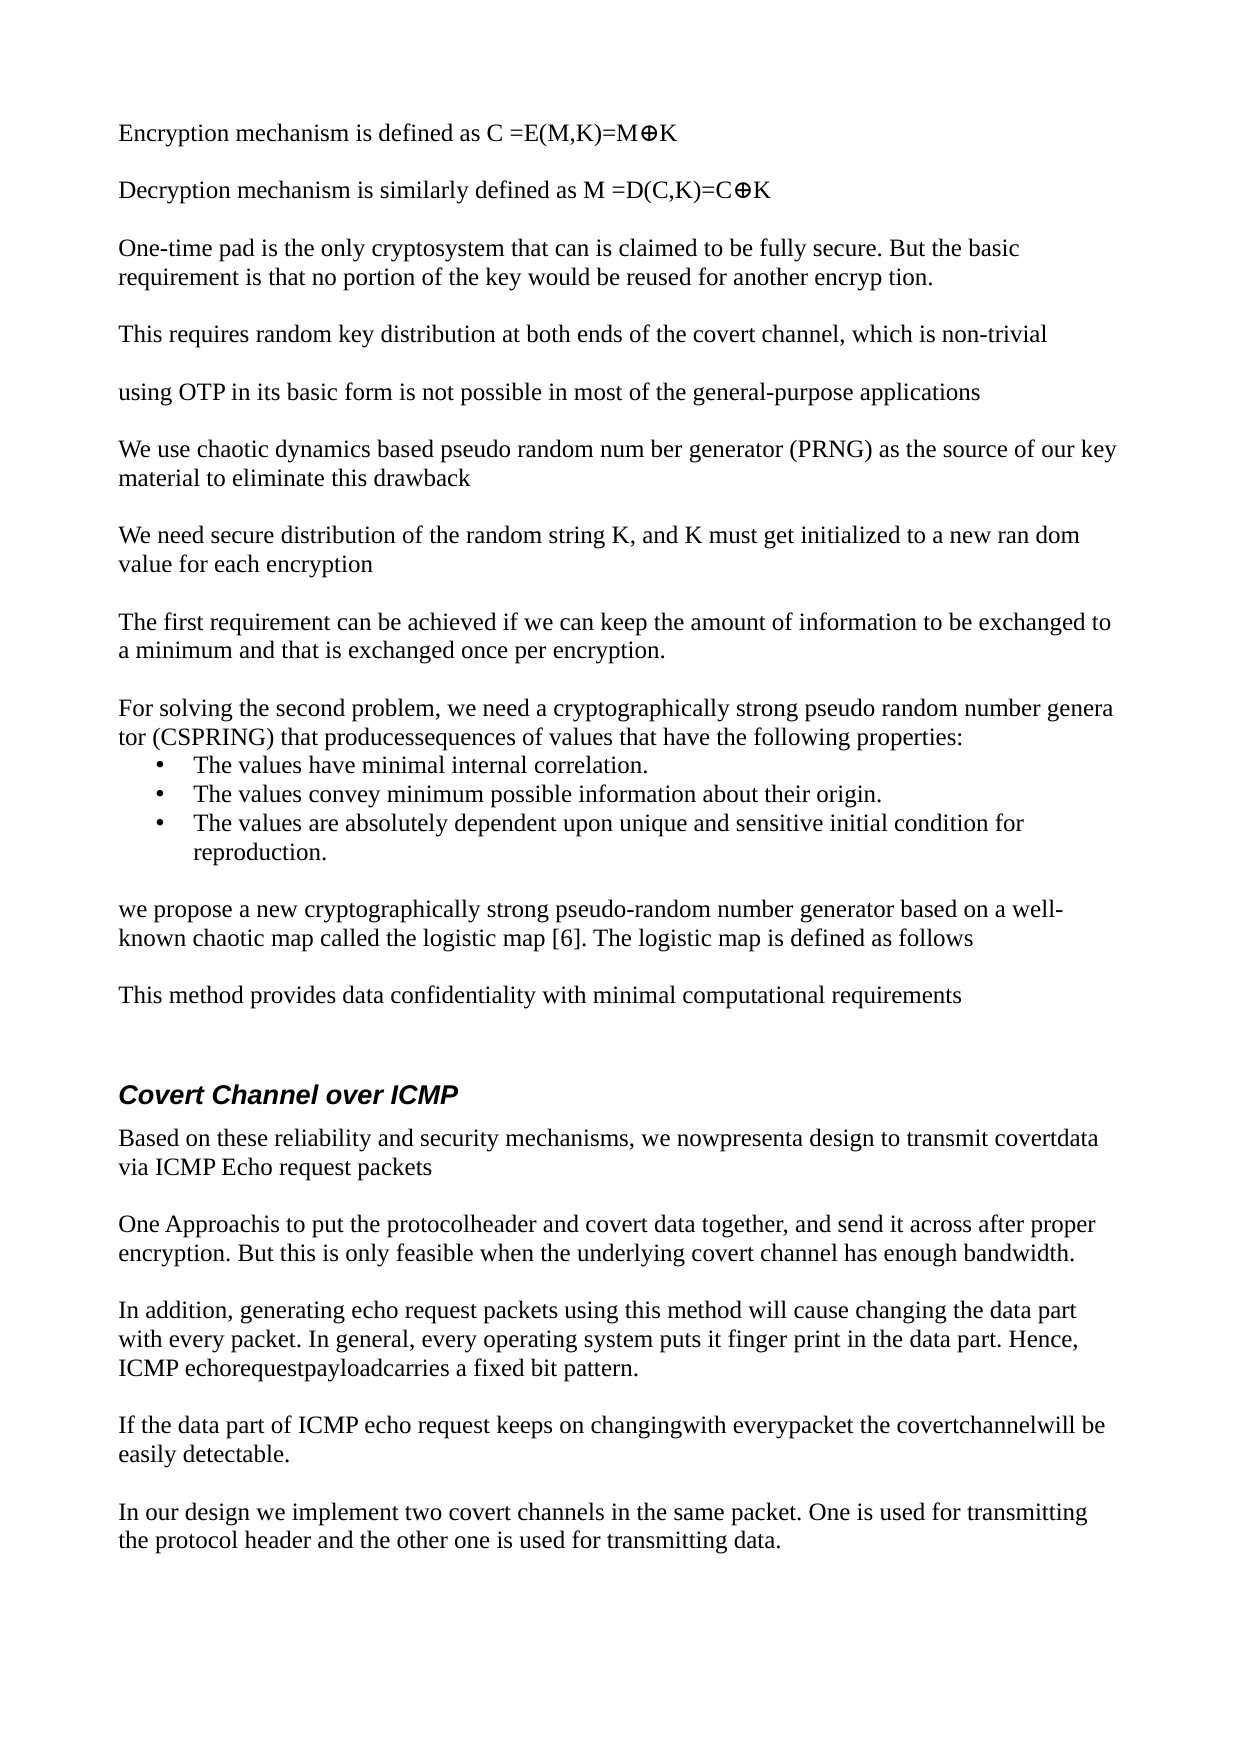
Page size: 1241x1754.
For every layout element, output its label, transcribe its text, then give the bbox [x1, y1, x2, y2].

text The first requirement can be achieved if we can keep the amount of information to be exchanged to a minimum and that is exchanged once per encryption. [118, 607, 1122, 664]
text Encryption mechanism is defined as C =E(M,K)=M⊕K [118, 118, 1122, 147]
text We need secure distribution of the random string K, and K must get initialized to a new ran dom value for each encryption [118, 521, 1122, 578]
text In addition, generating echo request packets using this method will cause changing the data part with every packet. In general, every operating system puts it finger print in the data part. Hence, ICMP echorequestpayloadcarries a fixed bit pattern. [118, 1296, 1122, 1382]
text Based on these reliability and security mechanisms, we nowpresenta design to transmit covertdata via ICMP Echo request packets [118, 1123, 1122, 1181]
text If the data part of ICMP echo request keeps on changingwith everypacket the covertchannelwill be easily detectable. [118, 1411, 1122, 1468]
subtitle Covert Channel over ICMP [118, 1079, 1122, 1111]
list The values are absolutely dependent upon unique and sensitive initial condition for reproduction. [156, 808, 1122, 866]
list The values convey minimum possible information about their origin. [156, 779, 1122, 808]
text One Approachis to put the protocolheader and covert data together, and send it across after proper encryption. But this is only feasible when the underlying covert channel has enough bandwidth. [118, 1209, 1122, 1267]
text This requires random key distribution at both ends of the covert channel, which is non-trivial [118, 319, 1122, 348]
text For solving the second problem, we need a cryptographically strong pseudo random number genera tor (CSPRING) that producessequences of values that have the following properties: [118, 693, 1122, 751]
text One-time pad is the only cryptosystem that can is claimed to be fully secure. But the basic requirement is that no portion of the key would be reused for another encryp tion. [118, 233, 1122, 291]
text In our design we implement two covert channels in the same packet. One is used for transmitting the protocol header and the other one is used for transmitting data. [118, 1497, 1122, 1554]
text we propose a new cryptographically strong pseudo-random number generator based on a well-known chaotic map called the logistic map [6]. The logistic map is defined as follows [118, 894, 1122, 952]
text We use chaotic dynamics based pseudo random num ber generator (PRNG) as the source of our key material to eliminate this drawback [118, 434, 1122, 492]
text Decryption mechanism is similarly defined as M =D(C,K)=C⊕K [118, 176, 1122, 204]
text using OTP in its basic form is not possible in most of the general-purpose applications [118, 377, 1122, 406]
list The values have minimal internal correlation. [156, 751, 1122, 779]
text This method provides data confidentiality with minimal computational requirements [118, 981, 1122, 1009]
